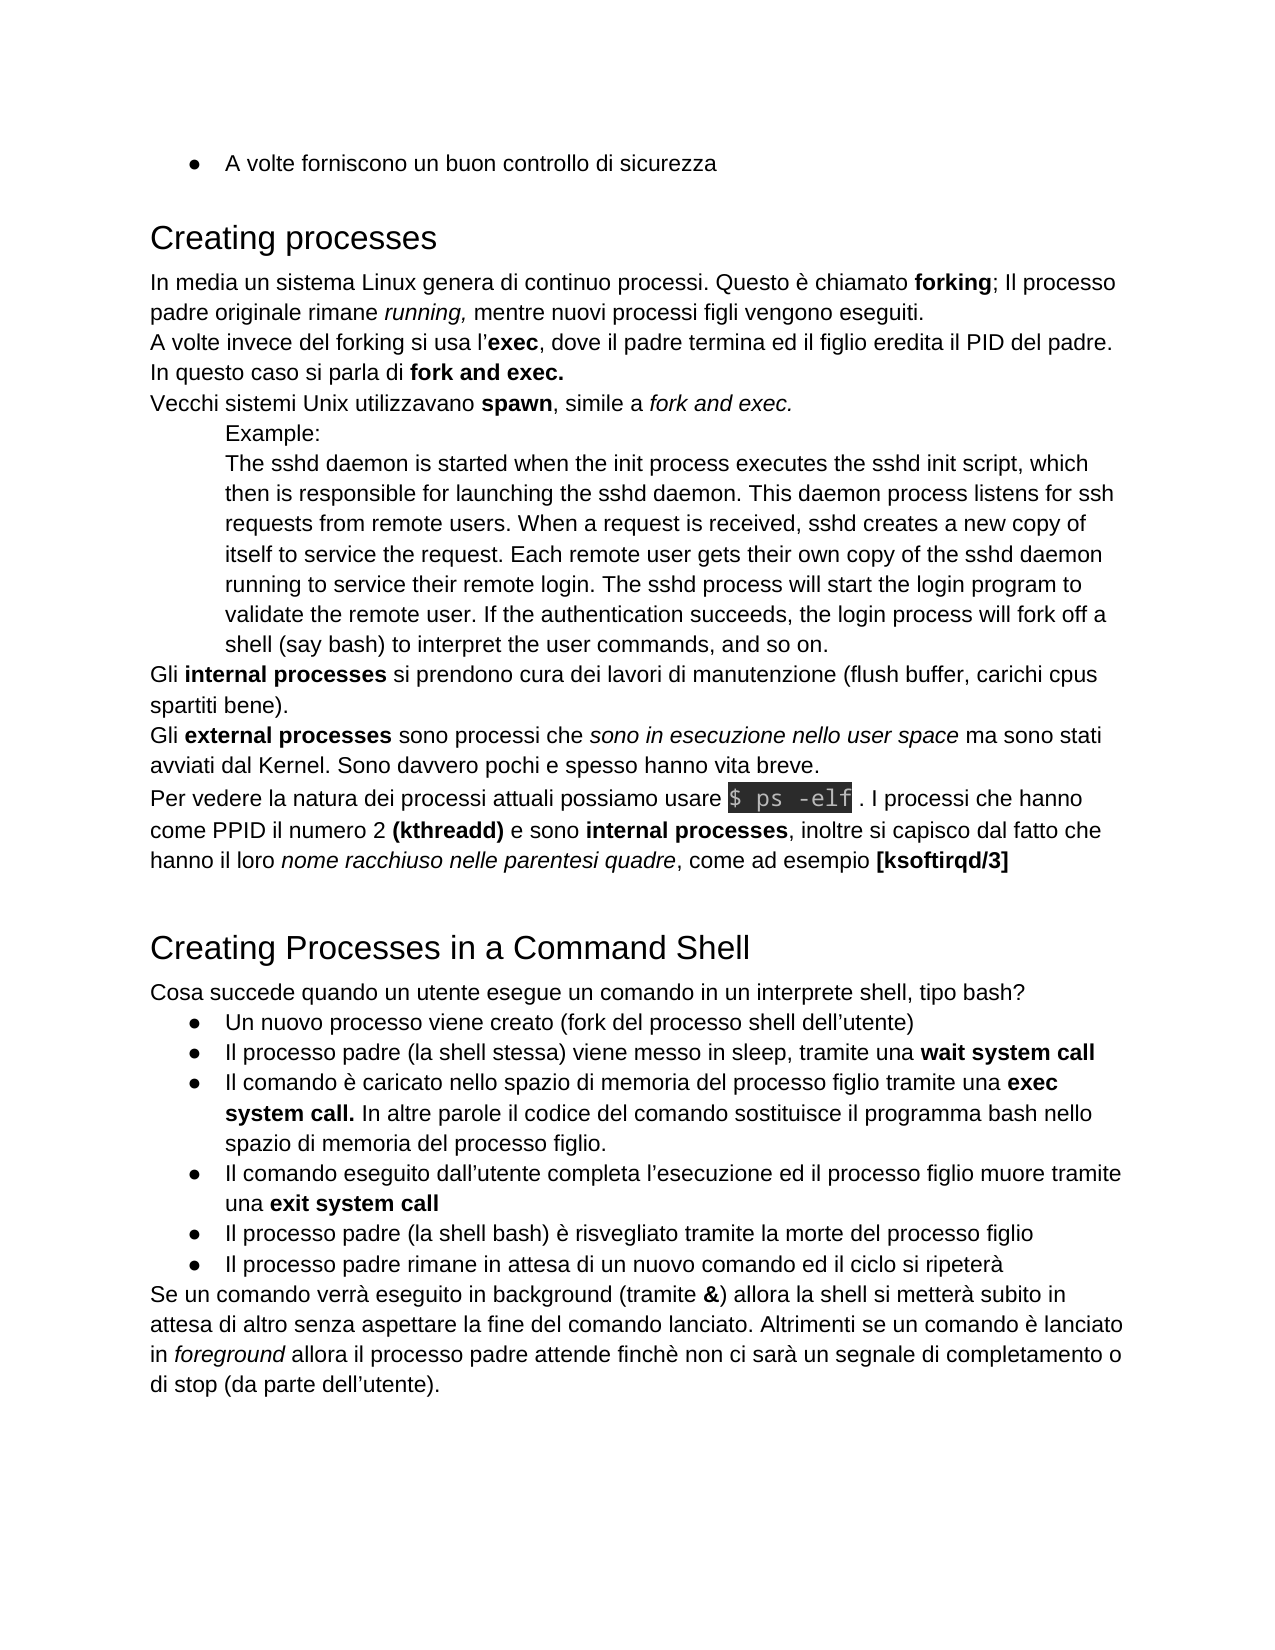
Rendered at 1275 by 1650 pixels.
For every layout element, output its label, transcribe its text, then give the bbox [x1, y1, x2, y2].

subtitle Creating Processes in a Command Shell [150, 928, 1125, 966]
list Un nuovo processo viene creato (fork del processo shell dell’utente) [187, 1009, 1125, 1035]
list Il comando eseguito dall’utente completa l’esecuzione ed il processo figlio muore tramite una exit system call [187, 1160, 1125, 1216]
text Cosa succede quando un utente esegue un comando in un interprete shell, tipo bash? [150, 979, 1125, 1005]
text Gli internal processes si prendono cura dei lavori di manutenzione (flush buffer, carichi cpus spartiti bene). Gli external processes sono processi che sono in esecuzione nello user space ma sono stati avviati dal Kernel. Sono davvero pochi e spesso hanno vita breve. [150, 661, 1125, 778]
text In media un sistema Linux genera di continuo processi. Questo è chiamato forking; Il processo padre originale rimane running, mentre nuovi processi figli vengono eseguiti. A volte invece del forking si usa l’exec, dove il padre termina ed il figlio eredita il PID del padre. In questo caso si parla di fork and exec. [150, 269, 1125, 386]
subtitle Creating processes [150, 218, 1125, 256]
text Example: The sshd daemon is started when the init process executes the sshd init script, which then is responsible for launching the sshd daemon. This daemon process listens for ssh requests from remote users. When a request is received, sshd creates a new copy of itself to service the request. Each remote user gets their own copy of the sshd daemon running to service their remote login. The sshd process will start the login program to validate the remote user. If the authentication succeeds, the login process will fork off a shell (say bash) to interpret the user commands, and so on. [225, 420, 1125, 657]
list Il processo padre (la shell bash) è risvegliato tramite la morte del processo figlio [187, 1220, 1125, 1247]
text Se un comando verrà eseguito in background (tramite &) allora la shell si metterà subito in attesa di altro senza aspettare la fine del comando lanciato. Altrimenti se un comando è lanciato in foreground allora il processo padre attende finchè non ci sarà un segnale di completamento o di stop (da parte dell’utente). [150, 1281, 1125, 1398]
text Vecchi sistemi Unix utilizzavano spawn, simile a fork and exec. [150, 389, 1125, 416]
list Il processo padre (la shell stessa) viene messo in sleep, tramite una wait system call [187, 1039, 1125, 1065]
list Il processo padre rimane in attesa di un nuovo comando ed il ciclo si ripeterà [187, 1251, 1125, 1277]
list A volte forniscono un buon controllo di sicurezza [187, 150, 1125, 176]
list Il comando è caricato nello spazio di memoria del processo figlio tramite una exec system call. In altre parole il codice del comando sostituisce il programma bash nello spazio di memoria del processo figlio. [187, 1069, 1125, 1156]
text Per vedere la natura dei processi attuali possiamo usare $ ps -elf . I processi che hanno come PPID il numero 2 (kthreadd) e sono internal processes, inoltre si capisco dal fatto che hanno il loro nome racchiuso nelle parentesi quadre, come ad esempio [ksoftirqd/3] [150, 782, 1125, 874]
